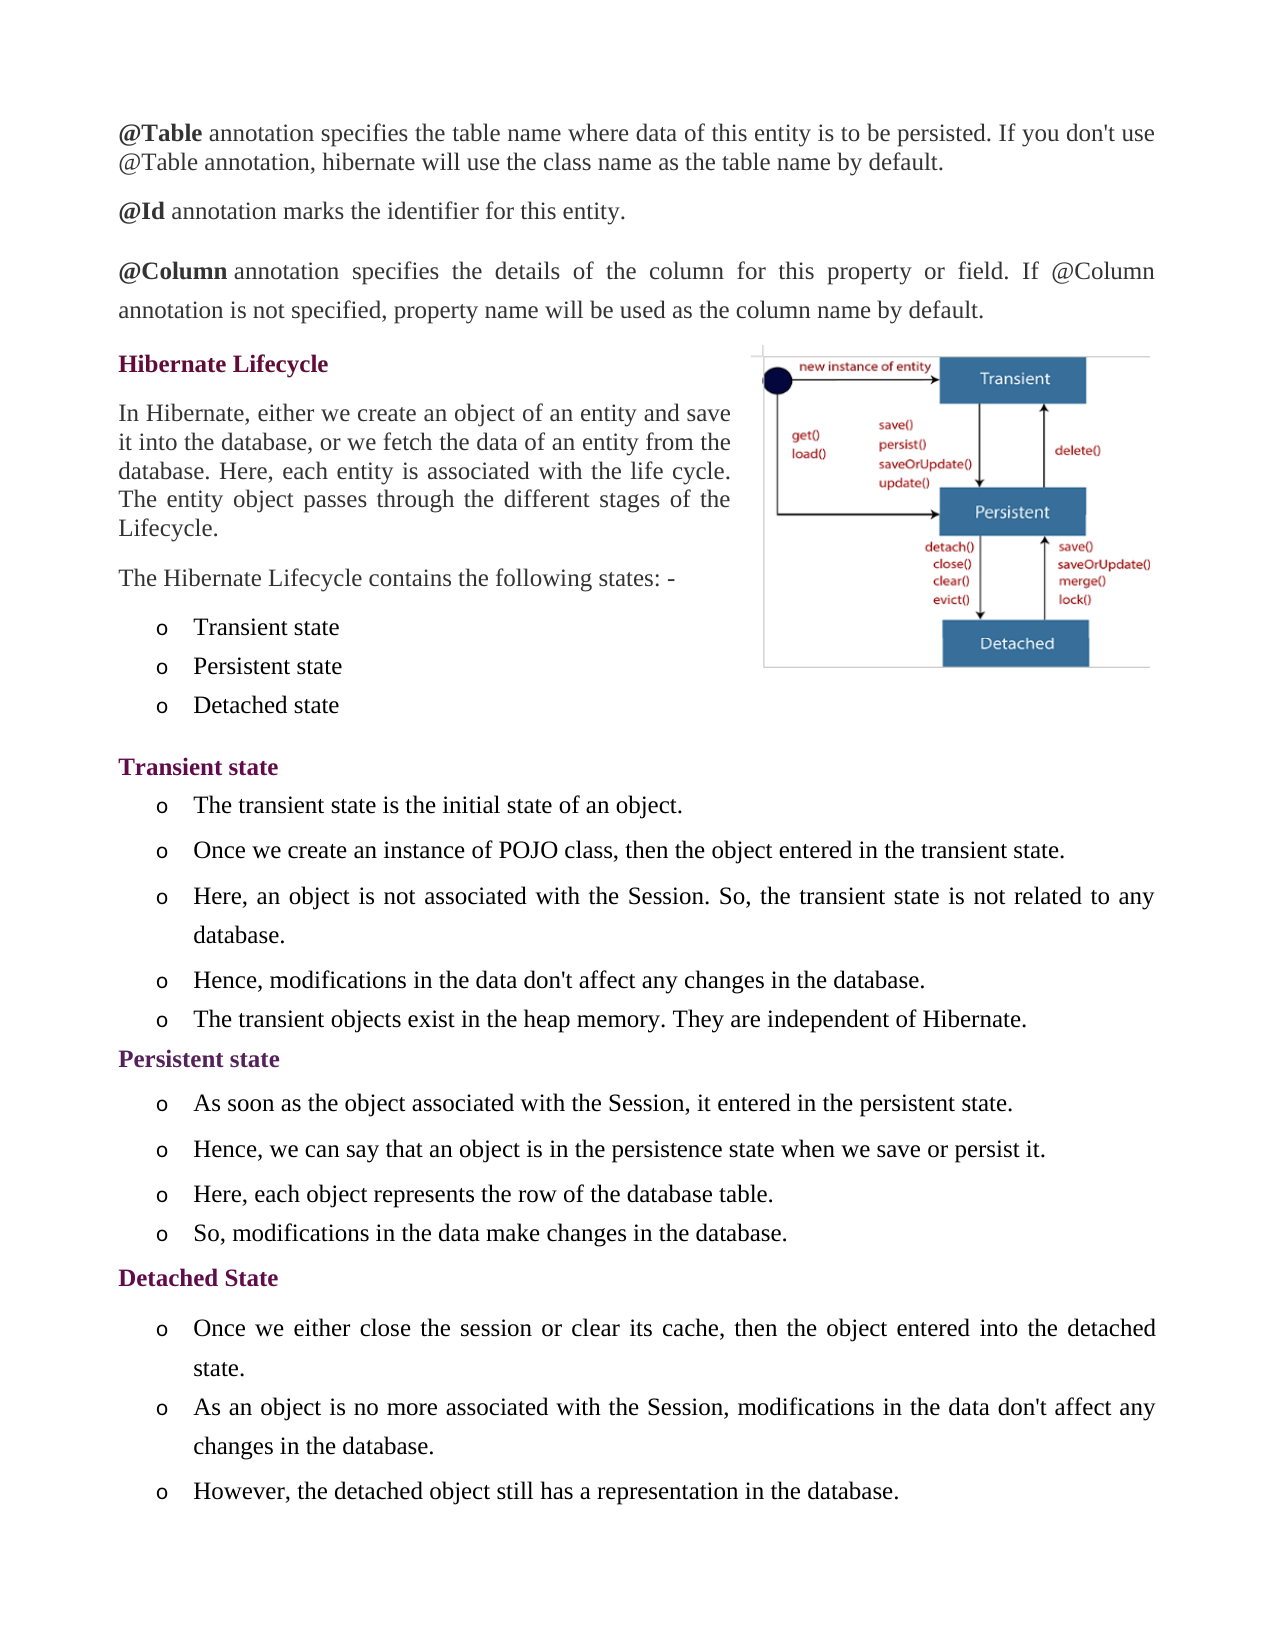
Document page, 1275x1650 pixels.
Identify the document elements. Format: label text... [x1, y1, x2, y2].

list Detached state [156, 680, 1157, 719]
text The Hibernate Lifecycle contains the following states: - [118, 563, 750, 592]
list As an object is no more associated with the Session, modifications in the data don't affect any changes in the database. [156, 1382, 1157, 1460]
list Once we create an instance of POJO class, then the object entered in the transient state. [156, 826, 1157, 865]
list The transient objects exist in the heap memory. They are independent of Hibernate. [156, 994, 1157, 1034]
text In Hibernate, either we create an object of an entity and save it into the database, or we fetch the data of an entity from the database. Here, each entity is associated with the life cycle. The entity object passes through the different stages of the Lifecycle. [118, 398, 750, 542]
text @Id annotation marks the identifier for this entity. [118, 196, 1157, 225]
subtitle Transient state [118, 748, 1157, 781]
list However, the detached object still has a representation in the database. [156, 1466, 1157, 1506]
subtitle Detached State [118, 1259, 1157, 1292]
subtitle Hibernate Lifecycle [118, 345, 750, 377]
list Transient state [156, 602, 750, 641]
picture [750, 345, 1150, 675]
list Here, each object represents the row of the database table. [156, 1169, 1157, 1209]
text Persistent state [118, 1034, 1157, 1073]
text @Table annotation specifies the table name where data of this entity is to be persisted. If you don't use @Table annotation, hibernate will use the class name as the table name by default. [118, 118, 1157, 176]
list Here, an object is not associated with the Session. So, the transient state is not related to any database. [156, 871, 1157, 949]
text @Column annotation specifies the details of the column for this property or field. If @Column annotation is not specified, property name will be used as the column name by default. [118, 246, 1157, 324]
list So, modifications in the data make changes in the database. [156, 1209, 1157, 1248]
list Hence, modifications in the data don't affect any changes in the database. [156, 956, 1157, 994]
list The transient state is the initial state of an object. [156, 781, 1157, 819]
list Persistent state [156, 641, 1157, 680]
list Hence, we can say that an object is in the persistence state when we save or persist it. [156, 1124, 1157, 1163]
list Once we either close the session or clear its cache, then the object entered into the detached state. [156, 1304, 1157, 1382]
list As soon as the object associated with the Session, it entered in the persistent state. [156, 1079, 1157, 1118]
